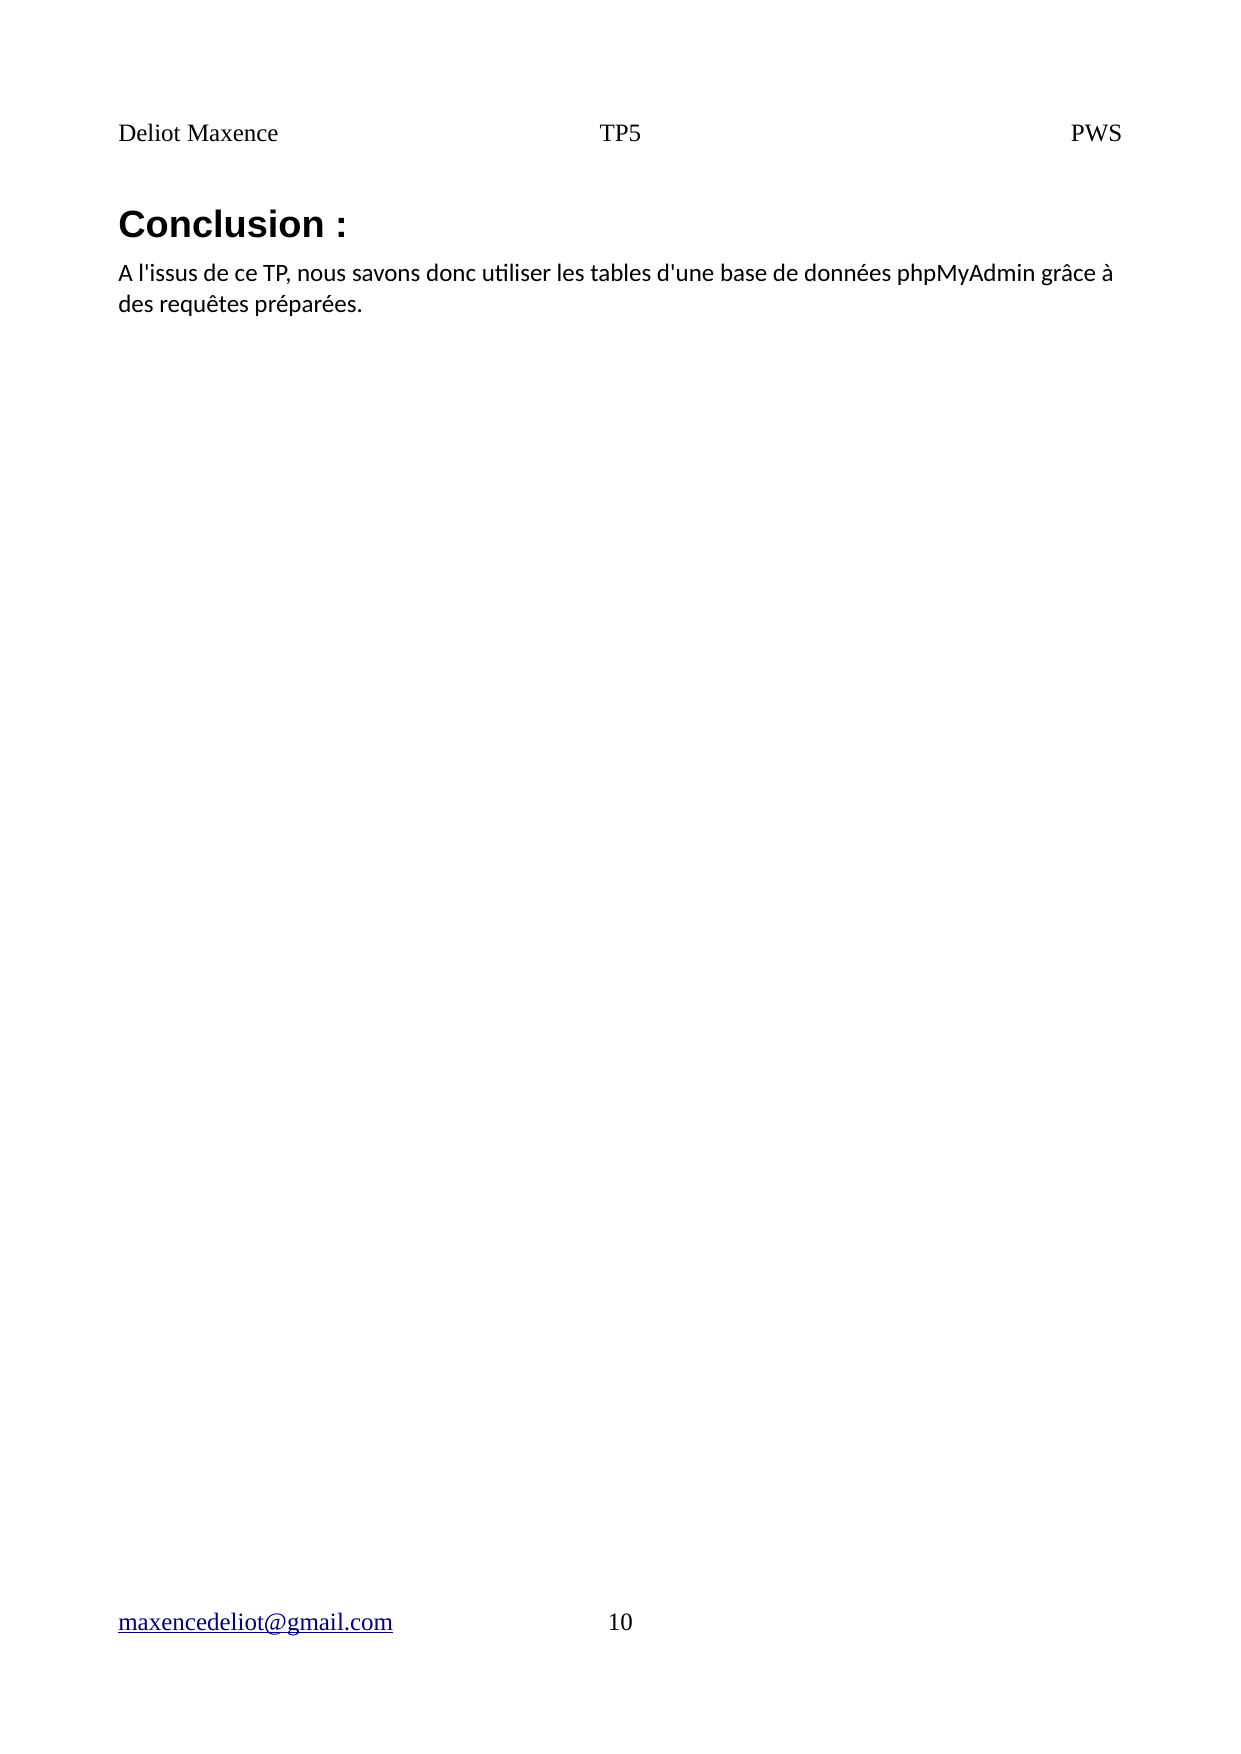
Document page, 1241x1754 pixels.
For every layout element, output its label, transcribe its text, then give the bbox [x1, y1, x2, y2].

text A l'issus de ce TP, nous savons donc utiliser les tables d'une base de données phpMyAdmin grâce à des requêtes préparées. [118, 257, 1122, 318]
subtitle Conclusion : [118, 201, 1122, 245]
